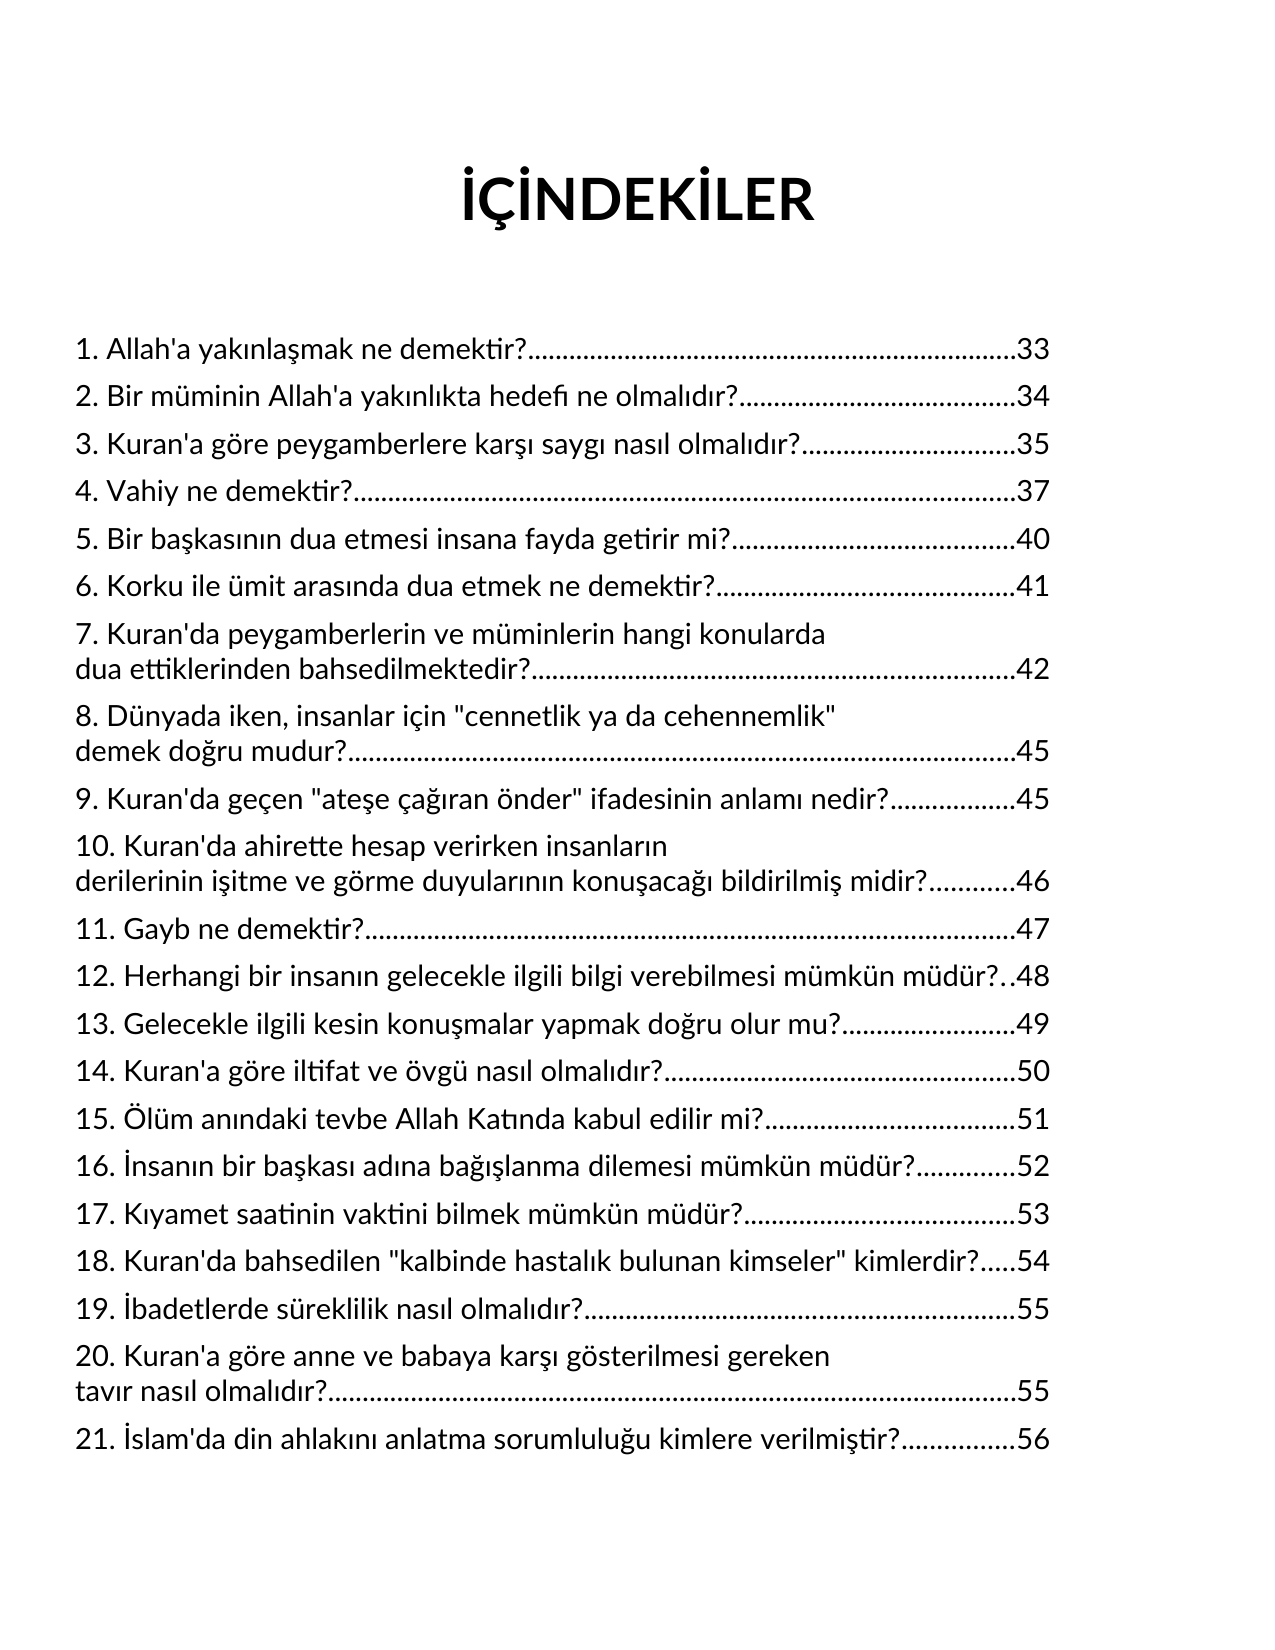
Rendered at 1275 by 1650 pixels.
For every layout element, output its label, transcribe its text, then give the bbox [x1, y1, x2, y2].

subtitle 9. Kuran'da geçen "ateşe çağıran önder" ifadesinin anlamı nedir? 45 [75, 780, 1200, 815]
subtitle 1. Allah'a yakınlaşmak ne demektir? 33 [75, 330, 1200, 365]
subtitle 19. İbadetlerde süreklilik nasıl olmalıdır? 55 [75, 1290, 1200, 1325]
subtitle 15. Ölüm anındaki tevbe Allah Katında kabul edilir mi? 51 [75, 1100, 1200, 1135]
subtitle 10. Kuran'da ahirette hesap verirken insanların derilerinin işitme ve görme duyularının konuşacağı bildirilmiş midir? 46 [75, 828, 1200, 898]
subtitle 18. Kuran'da bahsedilen "kalbinde hastalık bulunan kimseler" kimlerdir? 54 [75, 1243, 1200, 1278]
subtitle 17. Kıyamet saatinin vaktini bilmek mümkün müdür? 53 [75, 1195, 1200, 1230]
subtitle 3. Kuran'a göre peygamberlere karşı saygı nasıl olmalıdır? 35 [75, 425, 1200, 460]
subtitle 8. Dünyada iken, insanlar için "cennetlik ya da cehennemlik" demek doğru mudur? 45 [75, 698, 1200, 768]
subtitle 2. Bir müminin Allah'a yakınlıkta hedefi ne olmalıdır? 34 [75, 378, 1200, 413]
subtitle 11. Gayb ne demektir? 47 [75, 910, 1200, 945]
subtitle 12. Herhangi bir insanın gelecekle ilgili bilgi verebilmesi mümkün müdür? 48 [75, 958, 1200, 993]
subtitle 16. İnsanın bir başkası adına bağışlanma dilemesi mümkün müdür? 52 [75, 1148, 1200, 1183]
subtitle 20. Kuran'a göre anne ve babaya karşı gösterilmesi gereken tavır nasıl olmalıdır? 55 [75, 1338, 1200, 1408]
subtitle 13. Gelecekle ilgili kesin konuşmalar yapmak doğru olur mu? 49 [75, 1005, 1200, 1040]
subtitle 7. Kuran'da peygamberlerin ve müminlerin hangi konularda dua ettiklerinden bahsedilmektedir? 42 [75, 615, 1200, 685]
subtitle 4. Vahiy ne demektir? 37 [75, 473, 1200, 508]
subtitle 21. İslam'da din ahlakını anlatma sorumluluğu kimlere verilmiştir? 56 [75, 1420, 1200, 1455]
subtitle 6. Korku ile ümit arasında dua etmek ne demektir? 41 [75, 568, 1200, 603]
subtitle 5. Bir başkasının dua etmesi insana fayda getirir mi? 40 [75, 520, 1200, 555]
subtitle 14. Kuran'a göre iltifat ve övgü nasıl olmalıdır? 50 [75, 1053, 1200, 1088]
subtitle İÇİNDEKİLER [75, 162, 1200, 232]
